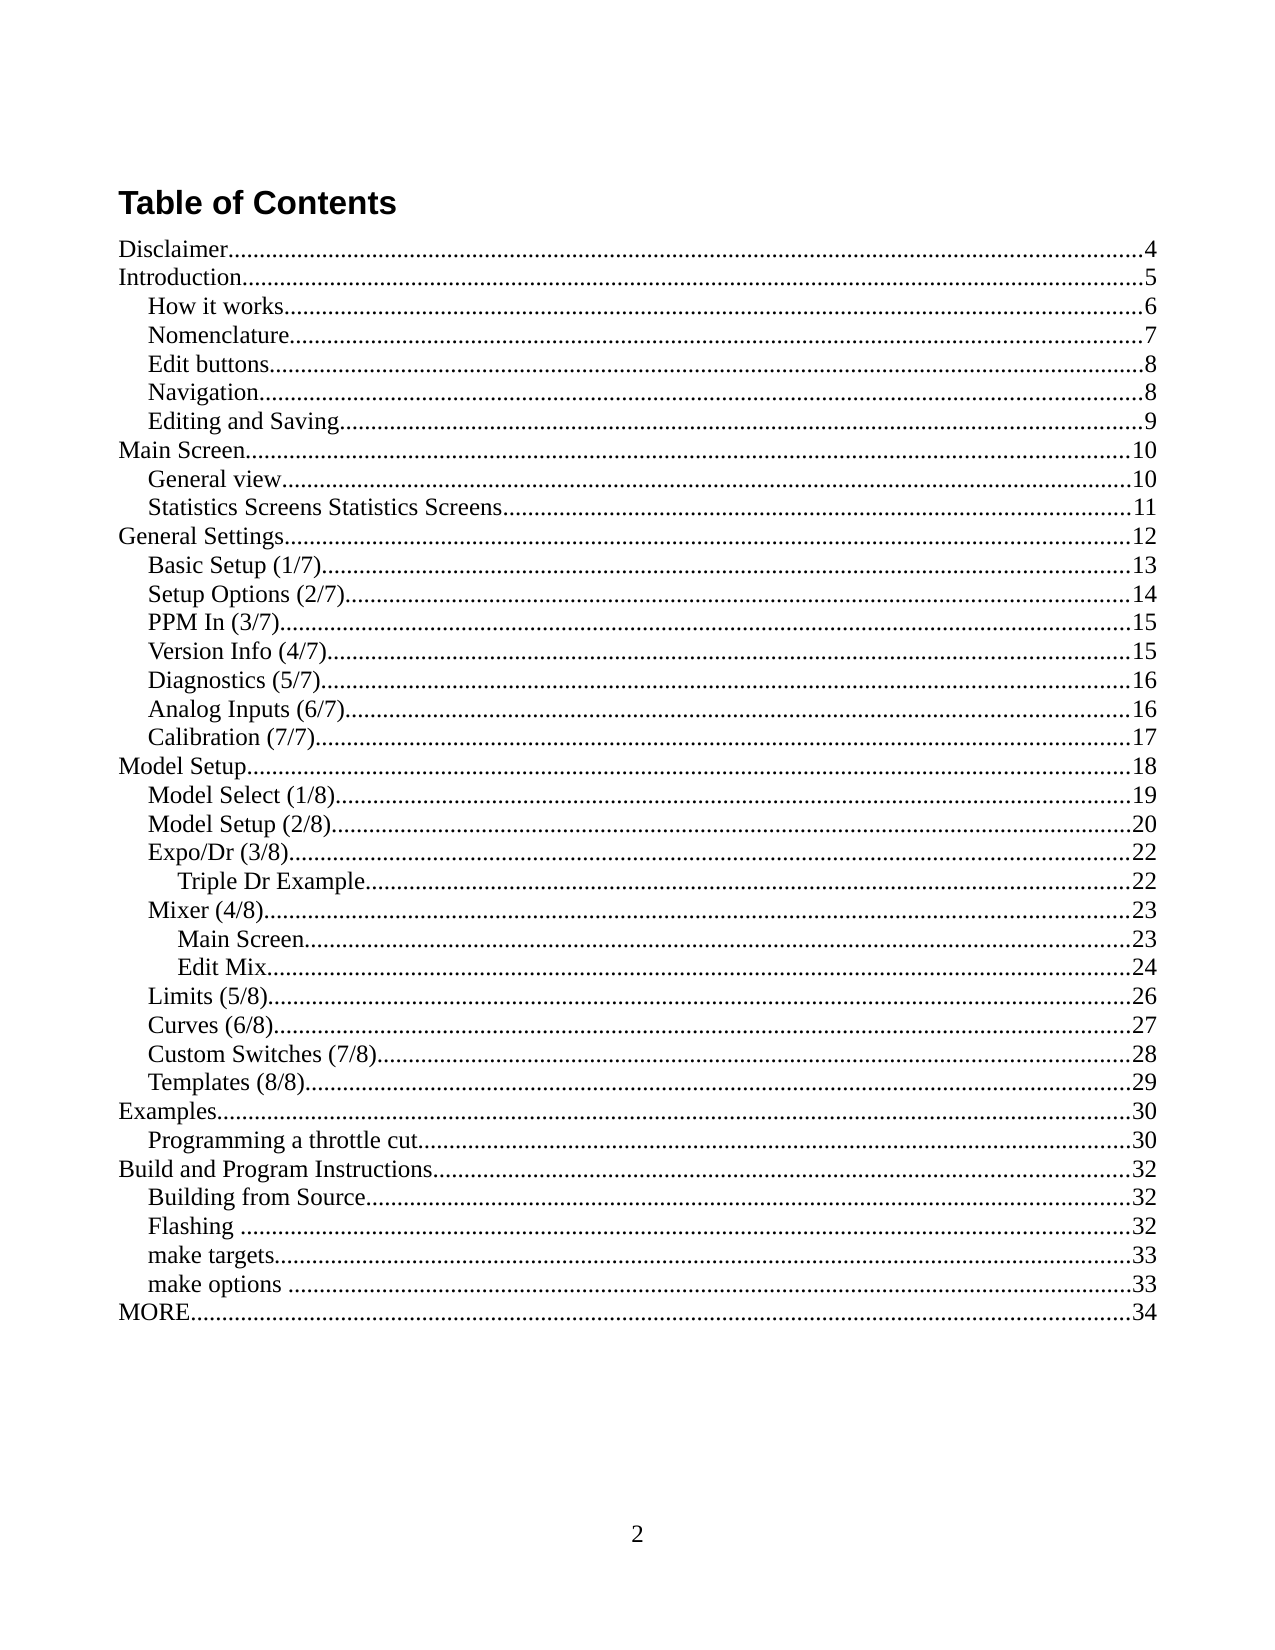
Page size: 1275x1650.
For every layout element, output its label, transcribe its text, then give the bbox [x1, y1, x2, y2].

text Navigation 8 [148, 377, 1157, 406]
text Examples 30 [118, 1096, 1157, 1125]
text Introduction 5 [118, 262, 1157, 291]
text Editing and Saving 9 [148, 406, 1157, 435]
text Basic Setup (1/7) 13 [148, 550, 1157, 579]
text PPM In (3/7) 15 [148, 607, 1157, 636]
text Custom Switches (7/8) 28 [148, 1039, 1157, 1067]
subtitle Table of Contents [118, 183, 1157, 221]
text Expo/Dr (3/8) 22 [148, 837, 1157, 866]
text Main Screen 23 [177, 924, 1157, 952]
text Flashing 32 [148, 1211, 1157, 1240]
text MORE 34 [118, 1297, 1157, 1326]
text Model Setup 18 [118, 751, 1157, 780]
text Building from Source 32 [148, 1182, 1157, 1211]
text make options 33 [148, 1269, 1157, 1297]
text make targets 33 [148, 1240, 1157, 1269]
text Main Screen 10 [118, 435, 1157, 464]
text Version Info (4/7) 15 [148, 636, 1157, 665]
text How it works 6 [148, 291, 1157, 320]
text Setup Options (2/7) 14 [148, 579, 1157, 607]
text Edit buttons 8 [148, 349, 1157, 377]
text Triple Dr Example 22 [177, 866, 1157, 895]
text Edit Mix 24 [177, 952, 1157, 981]
text Nomenclature 7 [148, 320, 1157, 349]
text Model Setup (2/8) 20 [148, 809, 1157, 837]
text Statistics Screens Statistics Screens 11 [148, 492, 1157, 521]
text Programming a throttle cut 30 [148, 1125, 1157, 1154]
text General view 10 [148, 464, 1157, 492]
text Build and Program Instructions 32 [118, 1154, 1157, 1182]
text Model Select (1/8) 19 [148, 780, 1157, 809]
text Calibration (7/7) 17 [148, 722, 1157, 751]
text Curves (6/8) 27 [148, 1010, 1157, 1039]
text Mixer (4/8) 23 [148, 895, 1157, 924]
text Disclaimer 4 [118, 234, 1157, 262]
text Limits (5/8) 26 [148, 981, 1157, 1010]
text Analog Inputs (6/7) 16 [148, 694, 1157, 722]
text Diagnostics (5/7) 16 [148, 665, 1157, 694]
text General Settings 12 [118, 521, 1157, 550]
text Templates (8/8) 29 [148, 1067, 1157, 1096]
